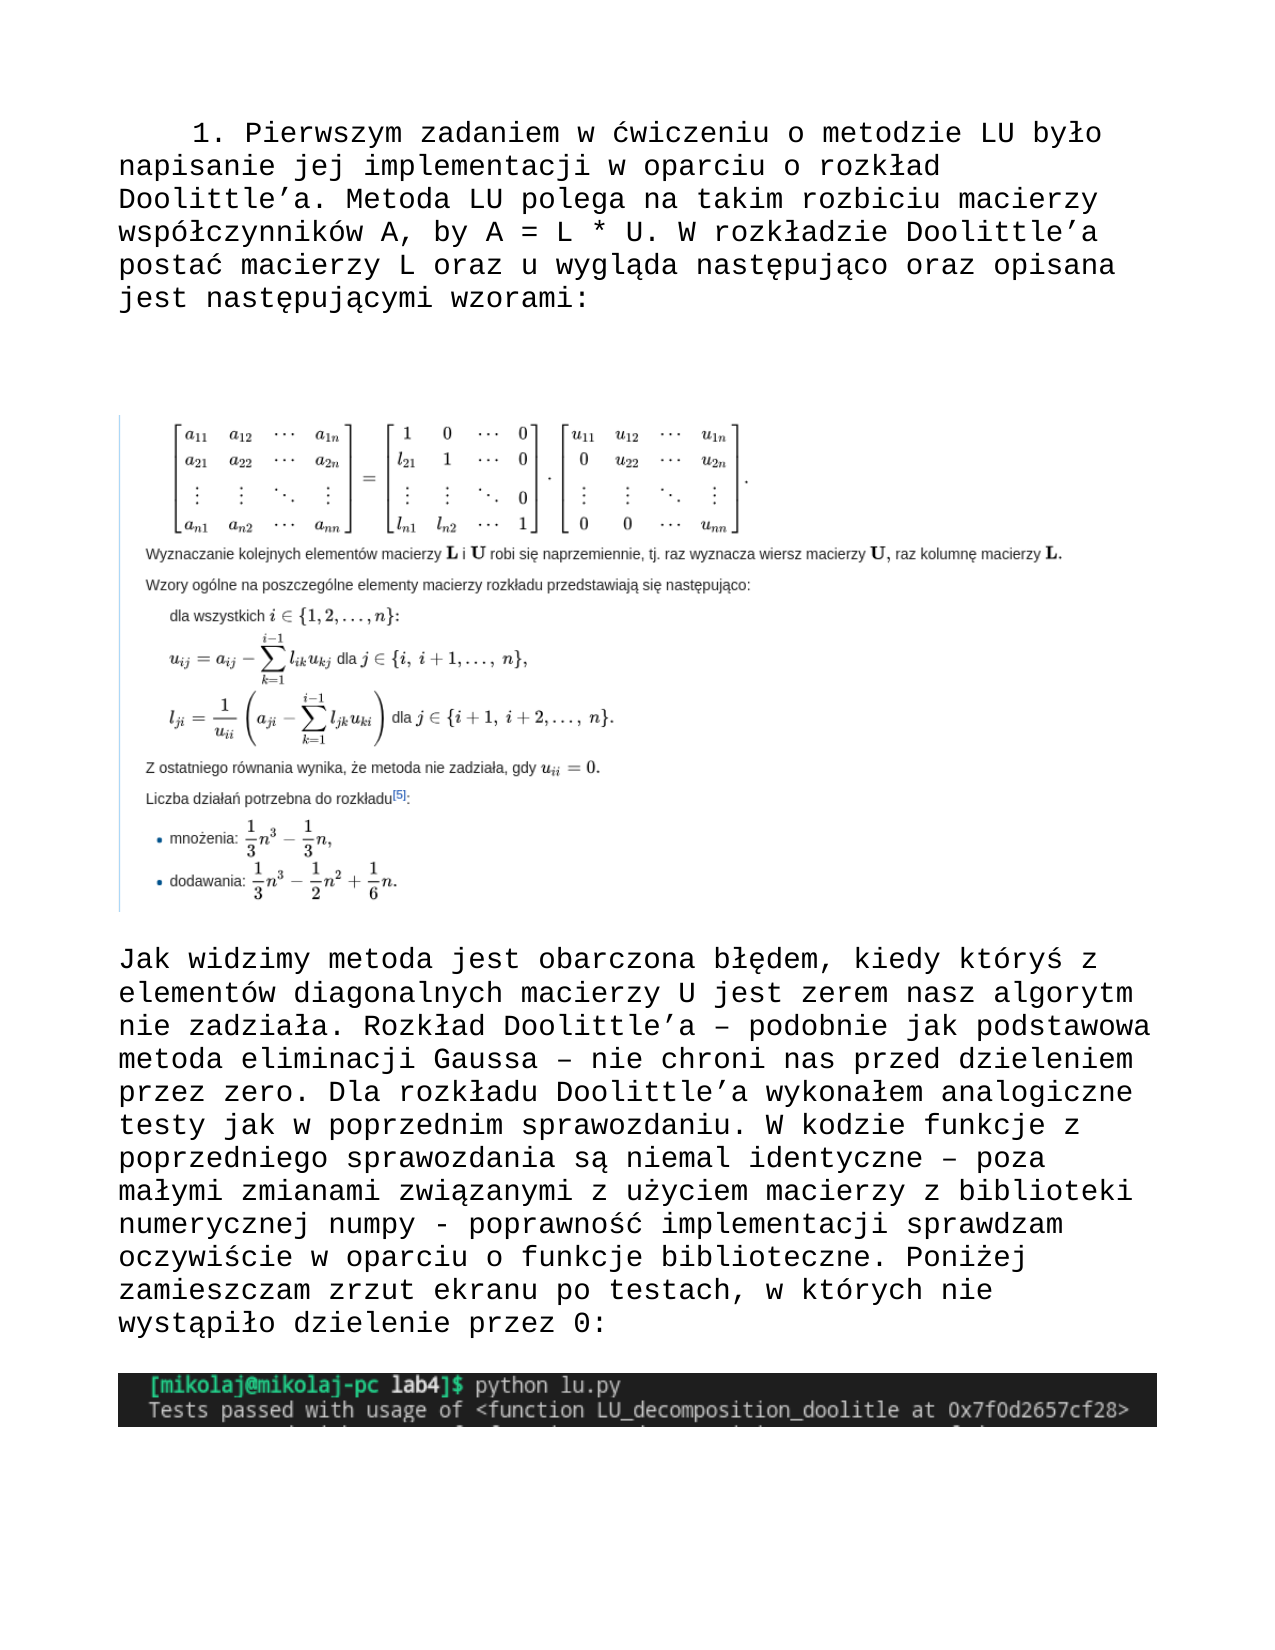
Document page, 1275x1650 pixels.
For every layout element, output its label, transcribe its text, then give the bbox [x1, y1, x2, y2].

text 1. Pierwszym zadaniem w ćwiczeniu o metodzie LU było napisanie jej implementacji w oparciu o rozkład Doolittle’a. Metoda LU polega na takim rozbiciu macierzy współczynników A, by A = L * U. W rozkładzie Doolittle’a postać macierzy L oraz u wygląda następująco oraz opisana jest następującymi wzorami: [118, 118, 1157, 316]
picture [118, 1373, 1157, 1427]
text Jak widzimy metoda jest obarczona błędem, kiedy któryś z elementów diagonalnych macierzy U jest zerem nasz algorytm nie zadziała. Rozkład Doolittle’a – podobnie jak podstawowa metoda eliminacji Gaussa – nie chroni nas przed dzieleniem przez zero. Dla rozkładu Doolittle’a wykonałem analogiczne testy jak w poprzednim sprawozdaniu. W kodzie funkcje z poprzedniego sprawozdania są niemal identyczne – poza małymi zmianami związanymi z użyciem macierzy z biblioteki numerycznej numpy - poprawność implementacji sprawdzam oczywiście w oparciu o funkcje biblioteczne. Poniżej zamieszczam zrzut ekranu po testach, w których nie wystąpiło dzielenie przez 0: [118, 945, 1157, 1341]
picture [118, 415, 1157, 912]
